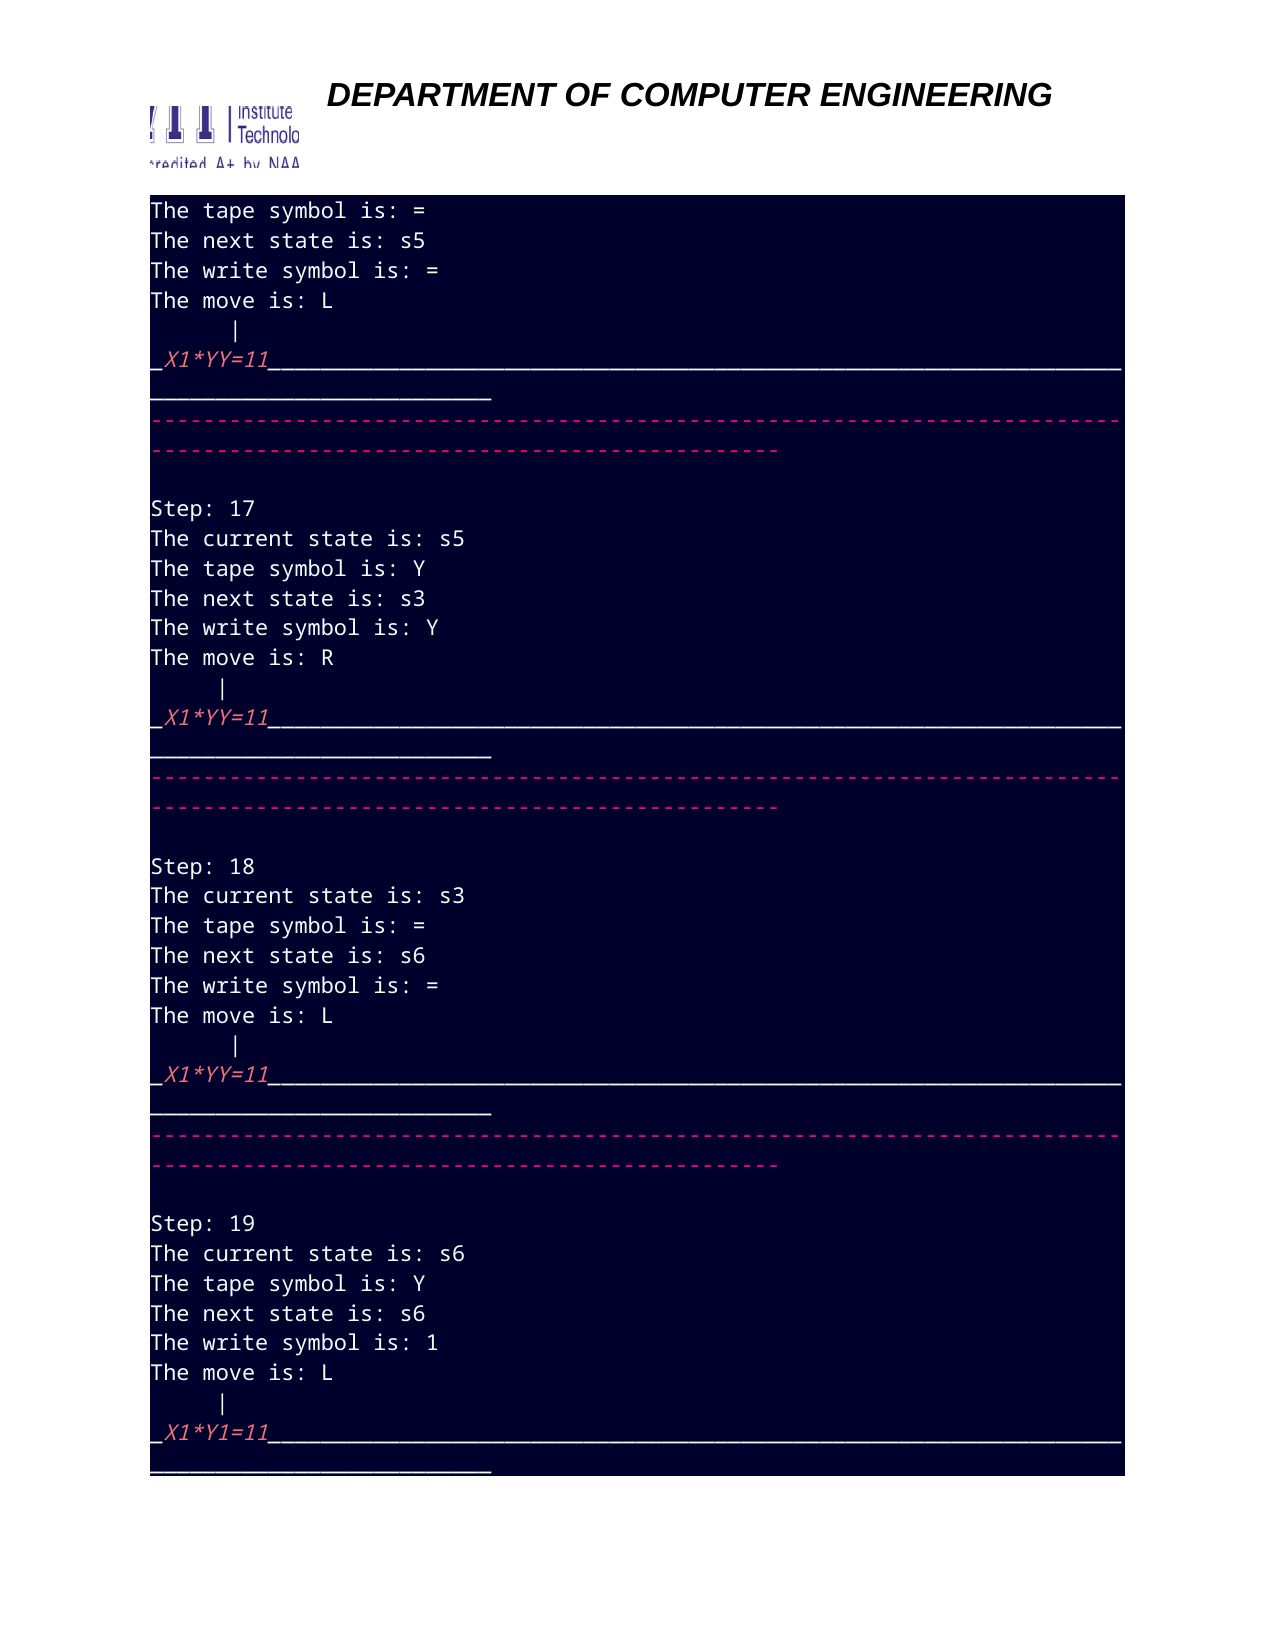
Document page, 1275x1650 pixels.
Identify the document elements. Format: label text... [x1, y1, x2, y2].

text The move is: L [150, 999, 1125, 1029]
text Step: 17 [150, 493, 1125, 523]
text The tape symbol is: = [150, 910, 1125, 940]
text Step: 18 [150, 851, 1125, 880]
text The current state is: s6 [150, 1238, 1125, 1268]
text | [150, 1387, 1125, 1417]
text | [150, 314, 1125, 344]
text The write symbol is: 1 [150, 1327, 1125, 1357]
text The tape symbol is: Y [150, 1268, 1125, 1297]
text -------------------------------------------------------------------------------------------------------------------------- [150, 404, 1125, 463]
text The next state is: s3 [150, 582, 1125, 612]
text The tape symbol is: = [150, 195, 1125, 225]
text -------------------------------------------------------------------------------------------------------------------------- [150, 761, 1125, 821]
text _X1*YY=11___________________________________________________________________________________________ [150, 702, 1125, 761]
text The write symbol is: = [150, 970, 1125, 999]
text The next state is: s5 [150, 225, 1125, 255]
text The next state is: s6 [150, 940, 1125, 970]
text The move is: L [150, 284, 1125, 314]
text Step: 19 [150, 1208, 1125, 1238]
text The write symbol is: = [150, 255, 1125, 284]
text The current state is: s5 [150, 523, 1125, 553]
text _X1*YY=11___________________________________________________________________________________________ [150, 344, 1125, 404]
text | [150, 1029, 1125, 1059]
text The current state is: s3 [150, 880, 1125, 910]
text The write symbol is: Y [150, 612, 1125, 642]
text The tape symbol is: Y [150, 553, 1125, 582]
text The next state is: s6 [150, 1297, 1125, 1327]
text _X1*YY=11___________________________________________________________________________________________ [150, 1059, 1125, 1119]
text -------------------------------------------------------------------------------------------------------------------------- [150, 1119, 1125, 1178]
text | [150, 672, 1125, 702]
text The move is: R [150, 642, 1125, 672]
text _X1*Y1=11___________________________________________________________________________________________ [150, 1417, 1125, 1476]
text The move is: L [150, 1357, 1125, 1387]
